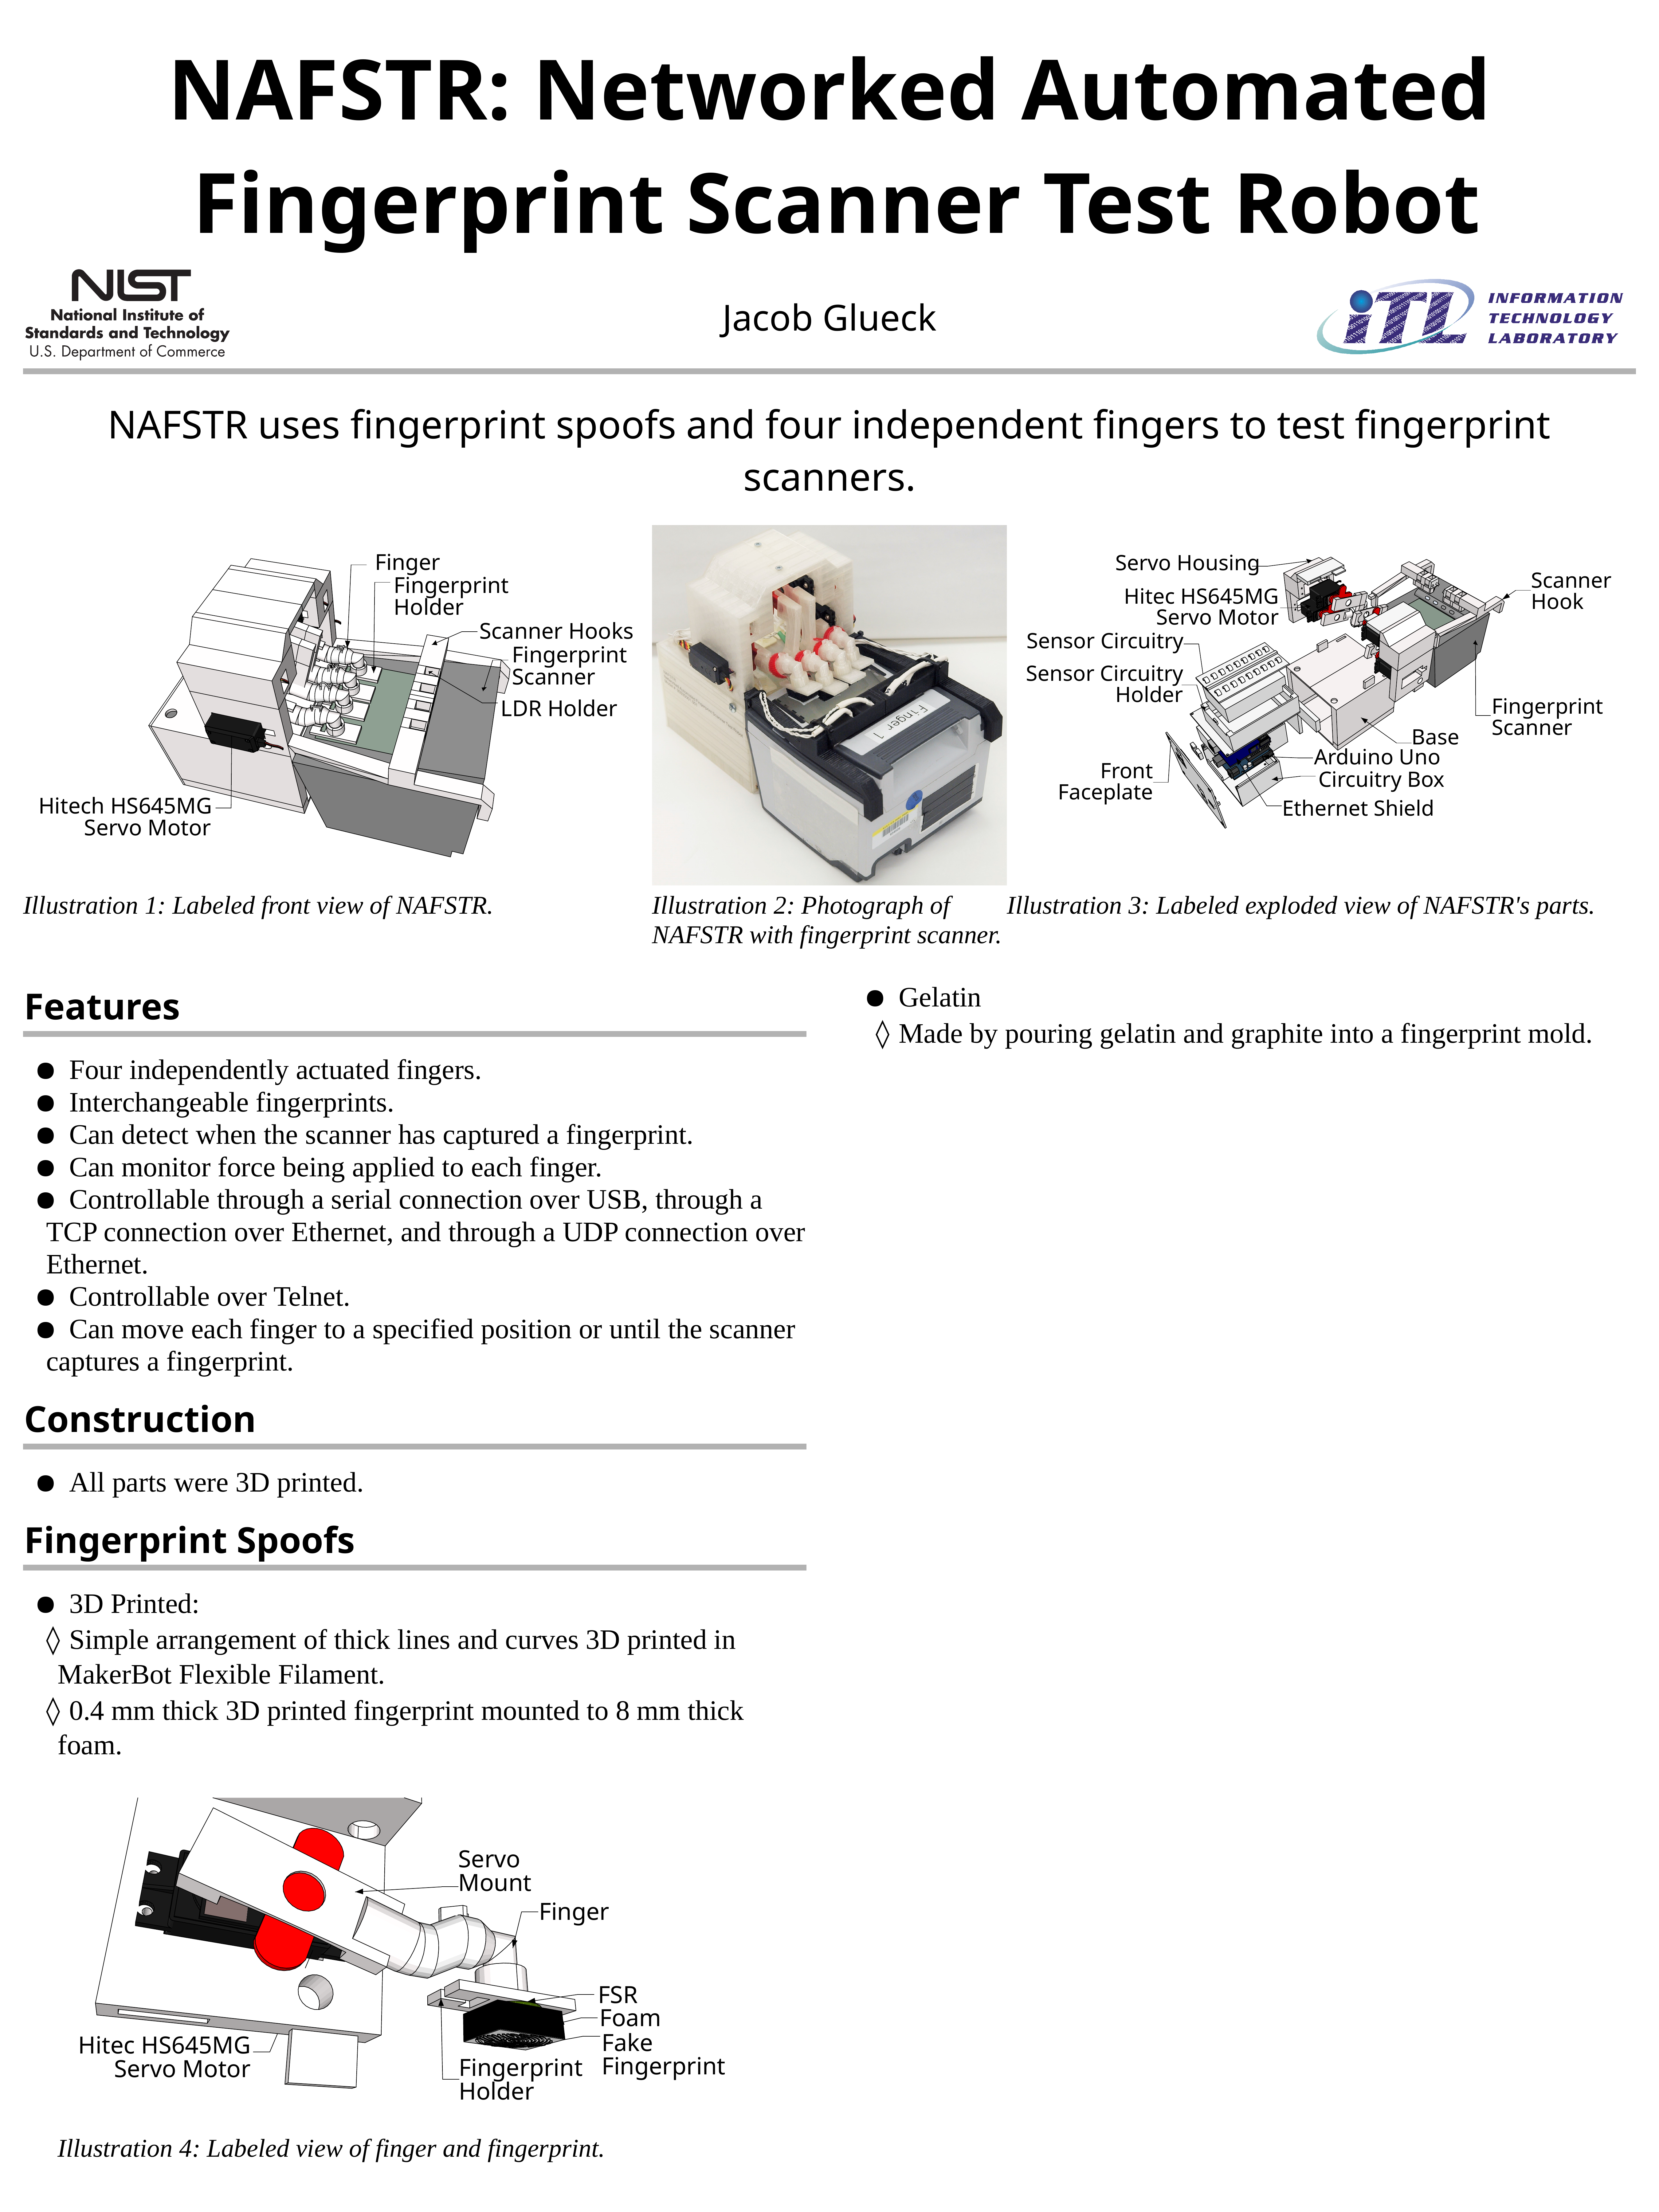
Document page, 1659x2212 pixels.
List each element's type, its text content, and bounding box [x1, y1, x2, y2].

table_header [23, 261, 561, 368]
table_header [1007, 525, 1636, 886]
list Gelatin [864, 980, 1636, 1013]
table_header [1098, 261, 1636, 368]
subtitle Features [23, 980, 806, 1031]
table_header [23, 525, 652, 886]
subtitle NAFSTR uses fingerprint spoofs and four independent fingers to test fingerprint scanners. [23, 397, 1636, 502]
list Controllable through a serial connection over USB, through a TCP connection over Ethernet, and through a UDP connection over Ethernet. [34, 1182, 806, 1280]
list Can monitor force being applied to each finger. [34, 1150, 806, 1182]
list Can detect when the scanner has captured a fingerprint. [34, 1118, 806, 1150]
list Controllable over Telnet. [34, 1280, 806, 1312]
list Simple arrangement of thick lines and curves 3D printed in MakerBot Flexible Filament. [46, 1619, 806, 1690]
list Interchangeable fingerprints. [34, 1085, 806, 1118]
subtitle Fingerprint Spoofs [23, 1514, 806, 1565]
picture [1306, 271, 1634, 363]
picture [652, 525, 1007, 885]
table_cell Illustration 3: Labeled exploded view of NAFSTR's parts. [1007, 886, 1636, 956]
list All parts were 3D printed. [34, 1465, 806, 1498]
list Made by pouring gelatin and graphite into a fingerprint mold. [876, 1013, 1636, 1051]
table_cell Illustration 1: Labeled front view of NAFSTR. [23, 886, 652, 956]
list 3D Printed: [34, 1586, 806, 1619]
subtitle NAFSTR: Networked Automated Fingerprint Scanner Test Robot [23, 31, 1636, 257]
list Four independently actuated fingers. [34, 1053, 806, 1085]
list 0.4 mm thick 3D printed fingerprint mounted to 8 mm thick foam. [46, 1690, 806, 2163]
table_header Jacob Glueck [561, 261, 1098, 368]
list Can move each finger to a specified position or until the scanner captures a fingerprint. [34, 1312, 806, 1377]
subtitle Construction [23, 1393, 806, 1444]
table_cell Illustration 2: Photograph of NAFSTR with fingerprint scanner. [652, 886, 1007, 956]
list Illustration 4: Labeled view of finger and fingerprint. [57, 1764, 747, 2163]
